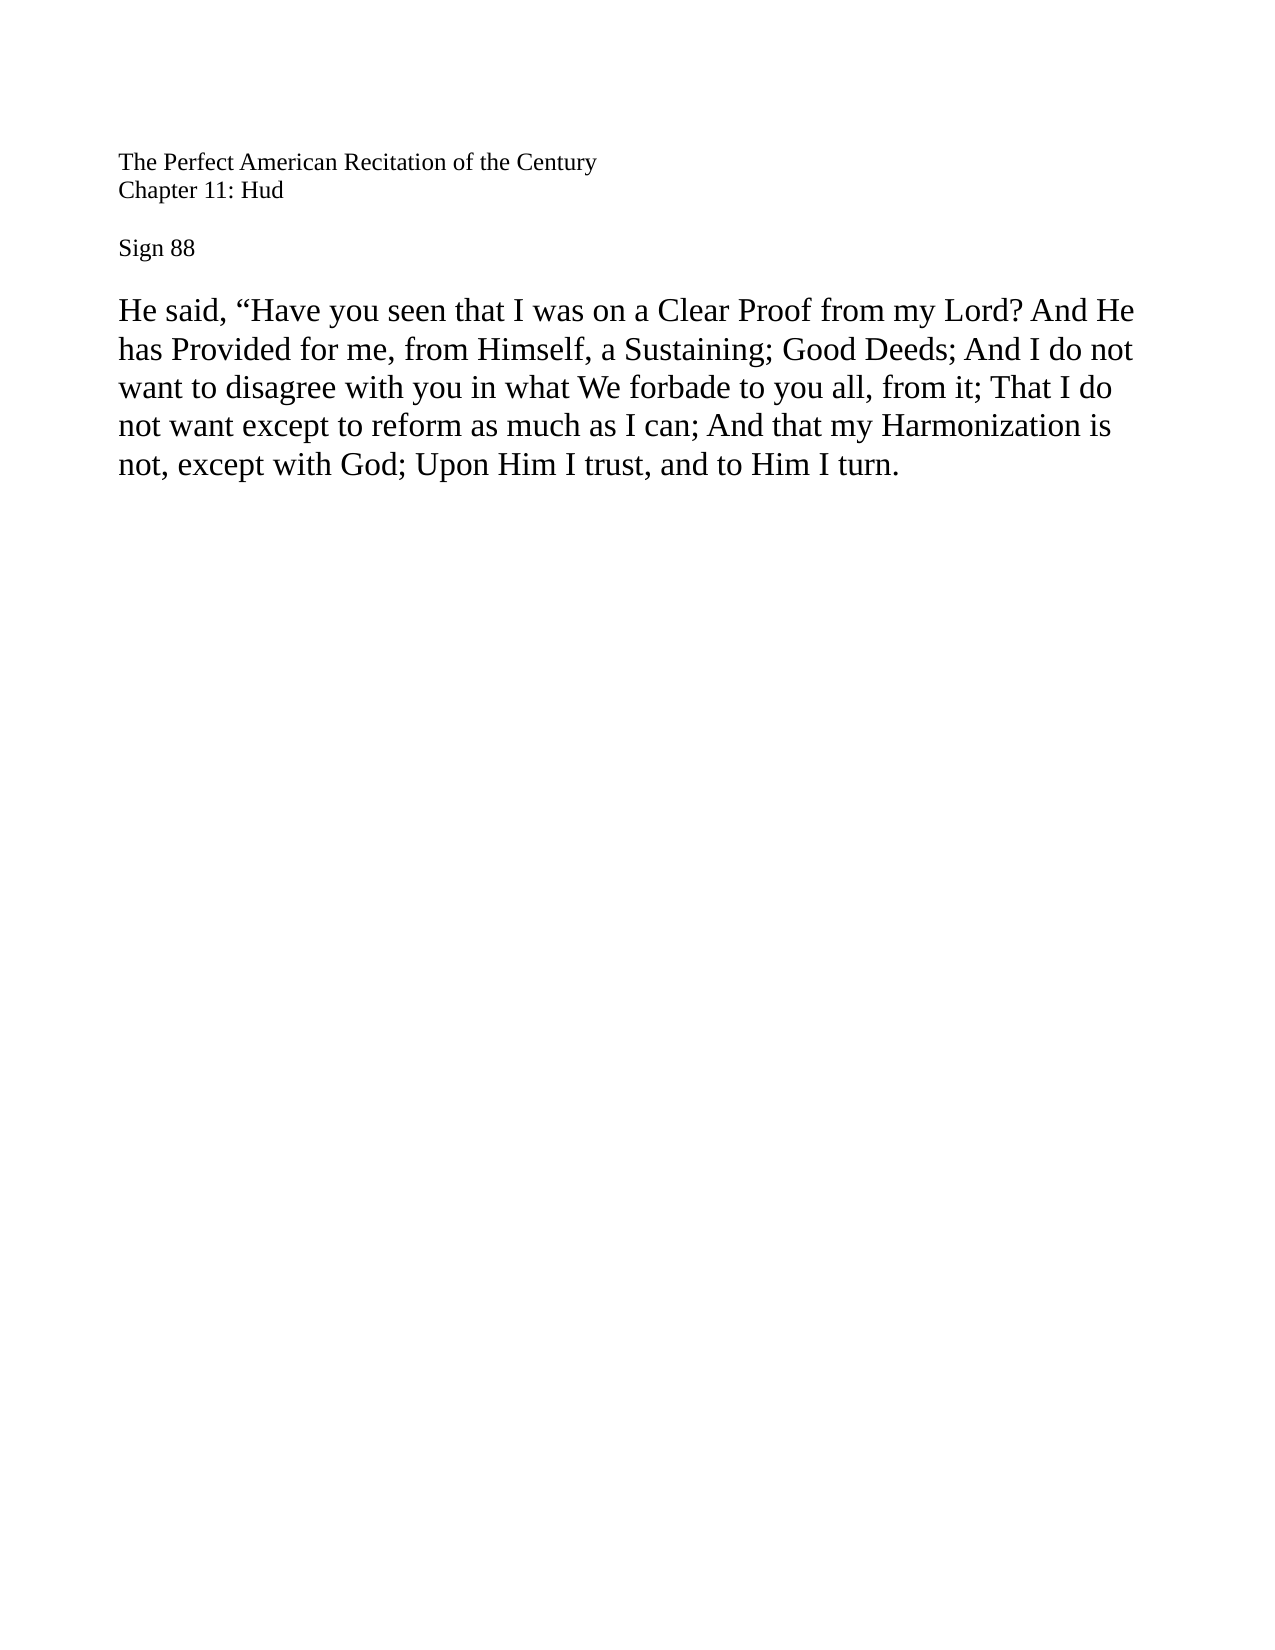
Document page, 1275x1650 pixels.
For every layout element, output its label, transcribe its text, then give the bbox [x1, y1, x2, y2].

text Sign 88 [118, 233, 1157, 262]
text The Perfect American Recitation of the Century [118, 147, 1157, 176]
text He said, “Have you seen that I was on a Clear Proof from my Lord? And He has Provided for me, from Himself, a Sustaining; Good Deeds; And I do not want to disagree with you in what We forbade to you all, from it; That I do not want except to reform as much as I can; And that my Harmonization is not, except with God; Upon Him I trust, and to Him I turn. [118, 291, 1157, 482]
text Chapter 11: Hud [118, 176, 1157, 204]
